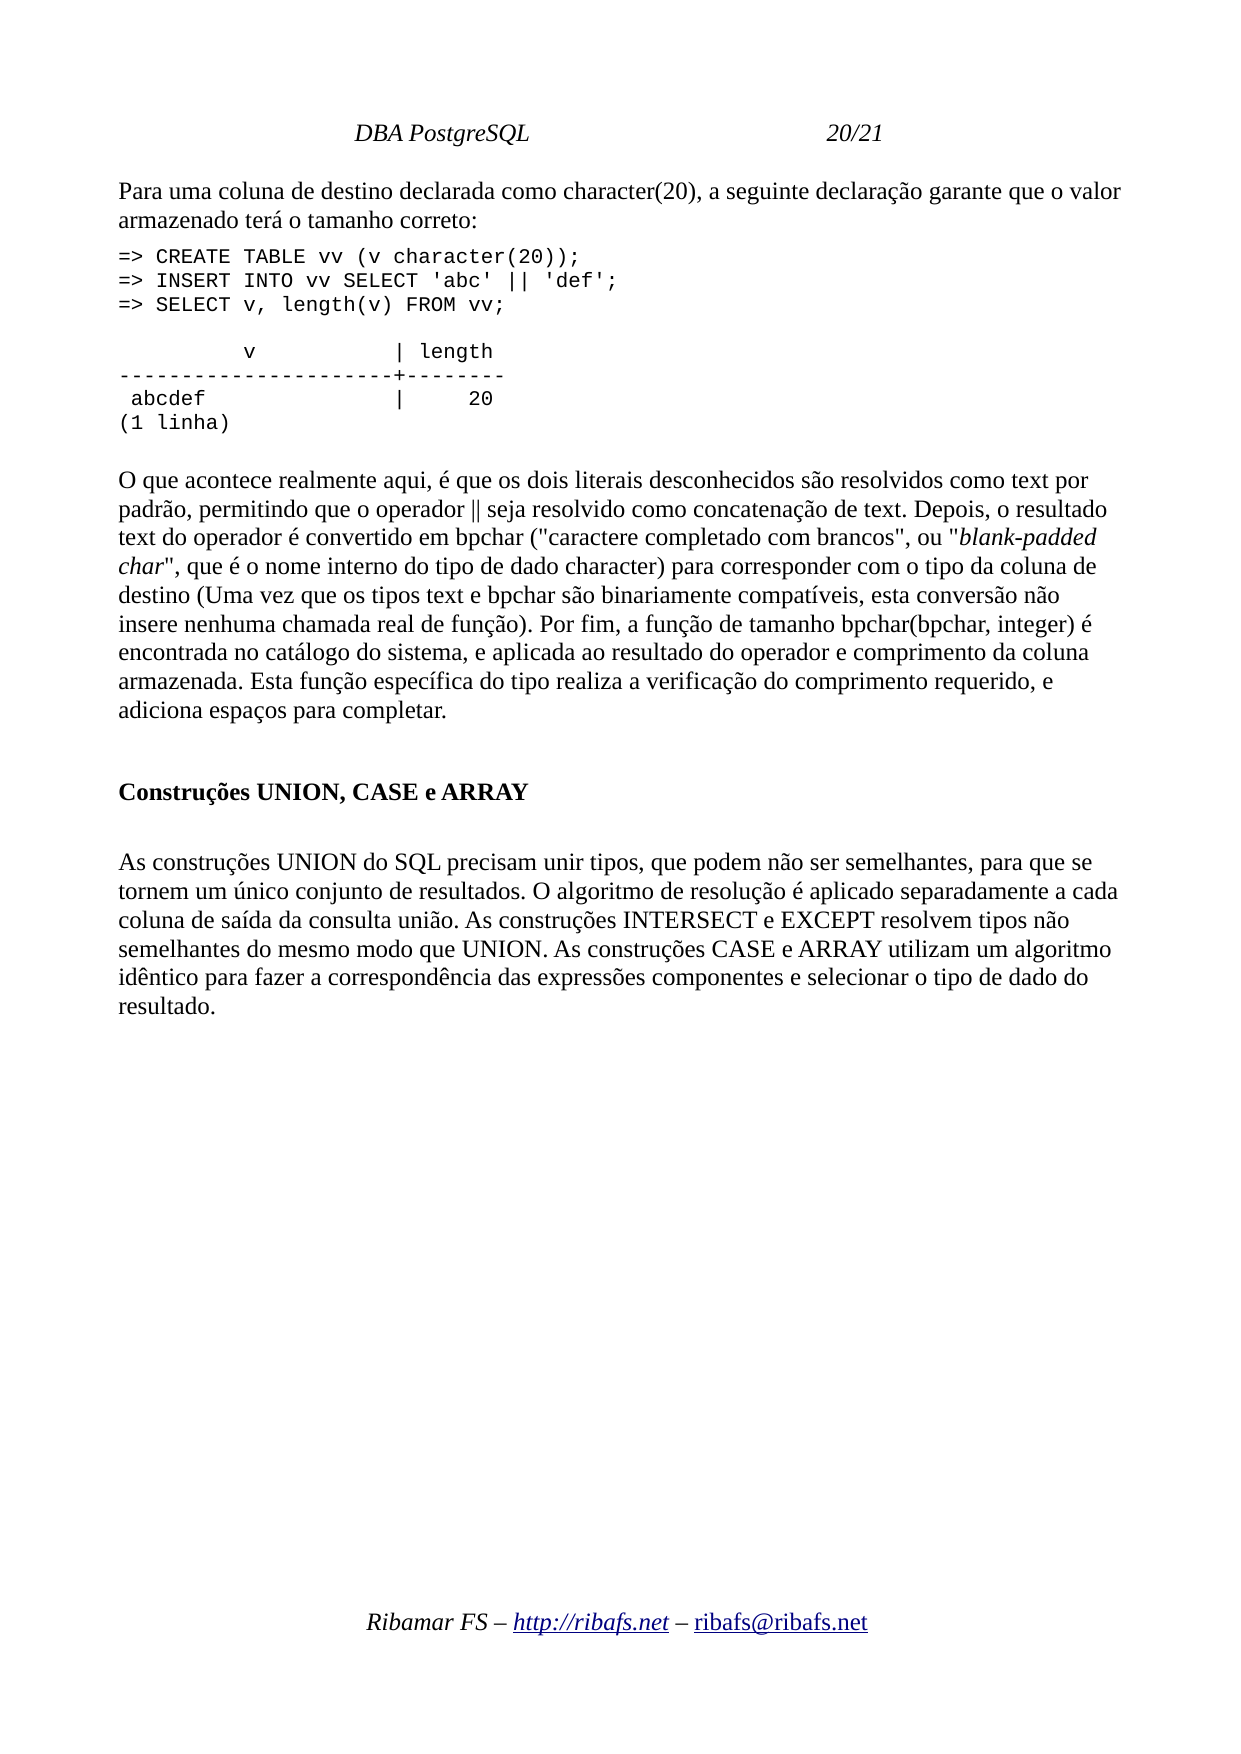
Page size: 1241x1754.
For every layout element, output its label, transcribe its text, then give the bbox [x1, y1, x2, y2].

text v | length [118, 341, 1122, 364]
text ----------------------+-------- [118, 364, 1122, 388]
text Para uma coluna de destino declarada como character(20), a seguinte declaração garante que o valor armazenado terá o tamanho correto: [118, 176, 1122, 234]
text => SELECT v, length(v) FROM vv; [118, 294, 1122, 317]
text Construções UNION, CASE e ARRAY [118, 777, 1122, 806]
text abcdef | 20 [118, 388, 1122, 412]
text (1 linha) [118, 412, 1122, 436]
text As construções UNION do SQL precisam unir tipos, que podem não ser semelhantes, para que se tornem um único conjunto de resultados. O algoritmo de resolução é aplicado separadamente a cada coluna de saída da consulta união. As construções INTERSECT e EXCEPT resolvem tipos não semelhantes do mesmo modo que UNION. As construções CASE e ARRAY utilizam um algoritmo idêntico para fazer a correspondência das expressões componentes e selecionar o tipo de dado do resultado. [118, 847, 1122, 1020]
text => CREATE TABLE vv (v character(20)); [118, 246, 1122, 270]
text => INSERT INTO vv SELECT 'abc' || 'def'; [118, 270, 1122, 294]
text O que acontece realmente aqui, é que os dois literais desconhecidos são resolvidos como text por padrão, permitindo que o operador || seja resolvido como concatenação de text. Depois, o resultado text do operador é convertido em bpchar ("caractere completado com brancos", ou "blank-padded char", que é o nome interno do tipo de dado character) para corresponder com o tipo da coluna de destino (Uma vez que os tipos text e bpchar são binariamente compatíveis, esta conversão não insere nenhuma chamada real de função). Por fim, a função de tamanho bpchar(bpchar, integer) é encontrada no catálogo do sistema, e aplicada ao resultado do operador e comprimento da coluna armazenada. Esta função específica do tipo realiza a verificação do comprimento requerido, e adiciona espaços para completar. [118, 465, 1122, 724]
